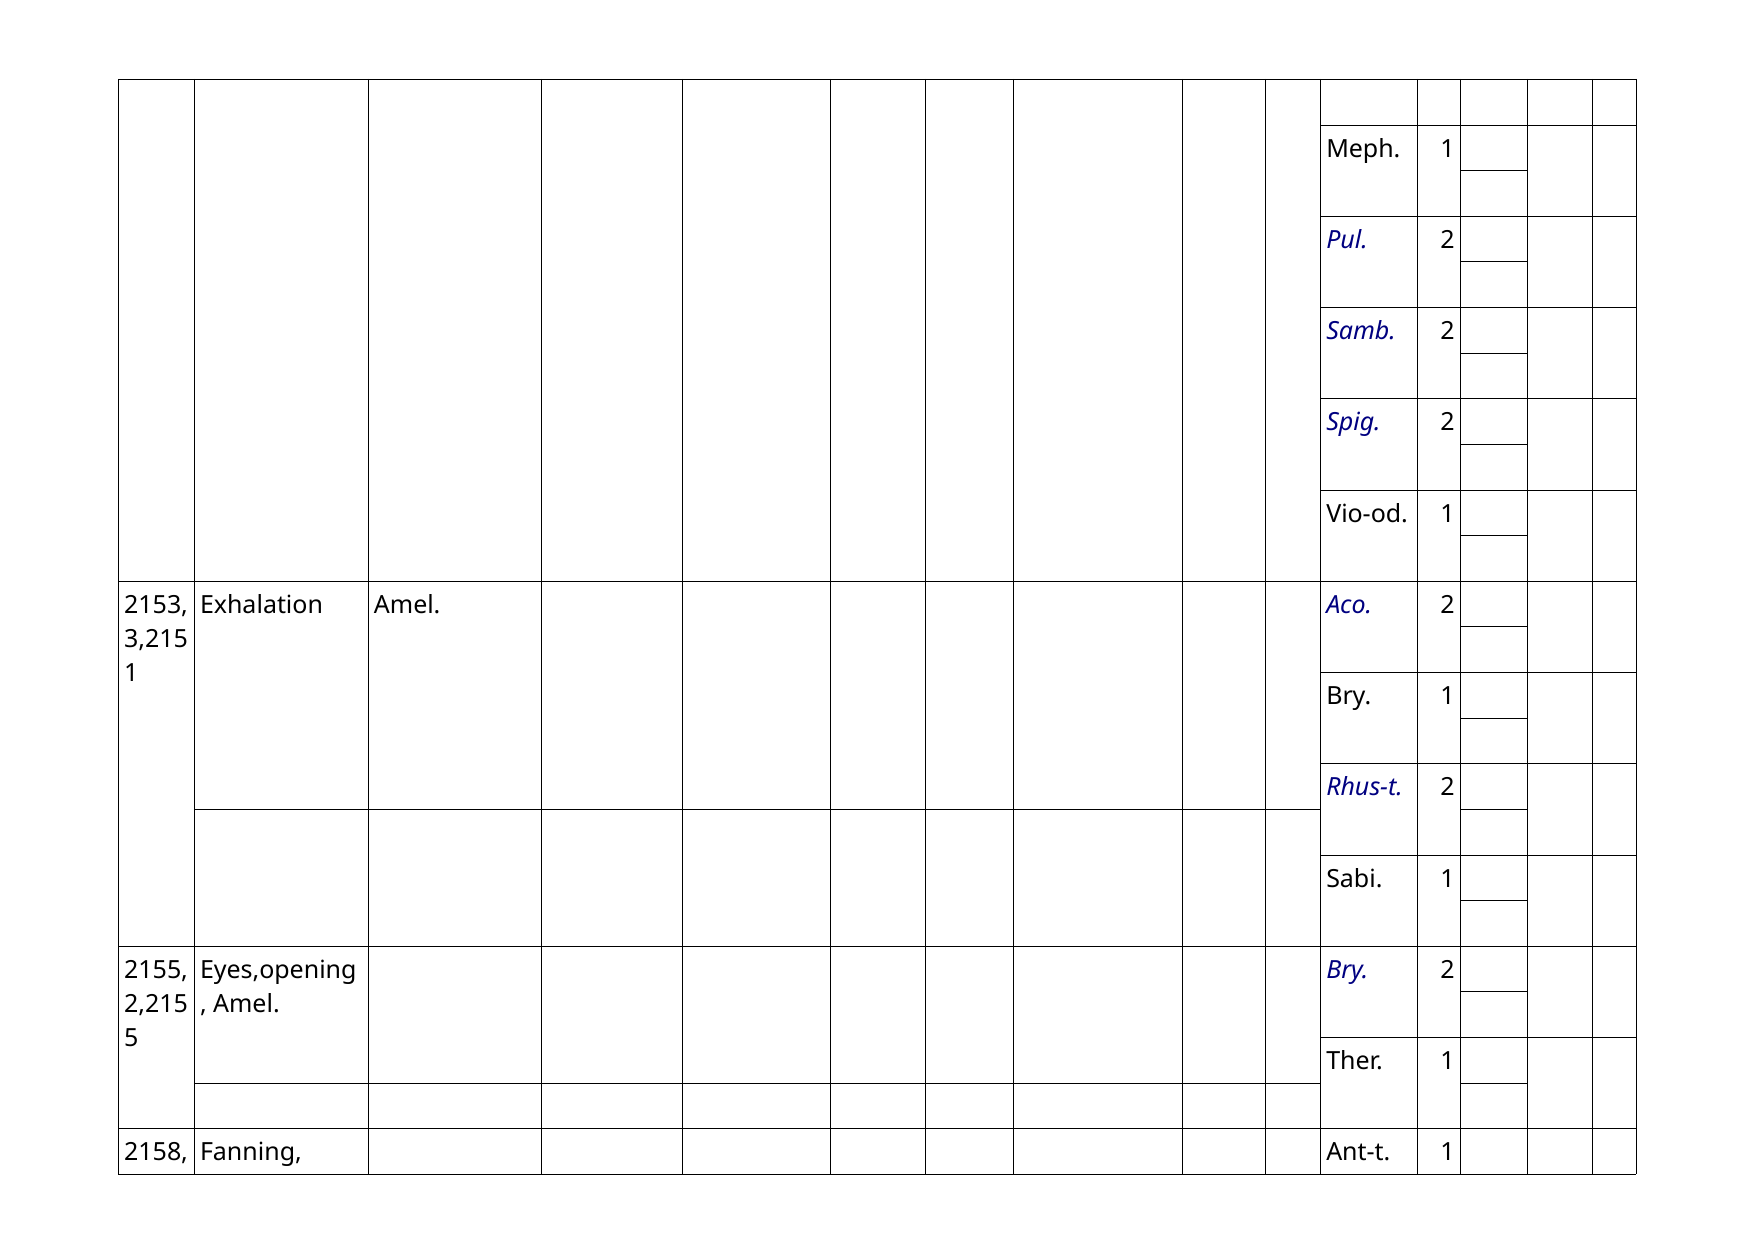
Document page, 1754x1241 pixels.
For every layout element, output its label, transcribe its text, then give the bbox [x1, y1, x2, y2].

table_cell Amel. [369, 582, 541, 809]
table_cell [683, 582, 830, 809]
table_cell [542, 810, 682, 946]
table_cell [1461, 810, 1527, 854]
table_cell [1593, 673, 1636, 763]
table_cell [1266, 582, 1320, 809]
table_cell Ther. [1321, 1038, 1417, 1128]
table_cell 1 [1418, 1038, 1460, 1128]
table_cell [1461, 719, 1527, 763]
table_cell [1461, 262, 1527, 307]
table_cell [1461, 354, 1527, 398]
table_cell [926, 810, 1013, 946]
table_cell Aco. [1321, 582, 1417, 672]
table_cell 2 [1418, 764, 1460, 854]
table_cell [1593, 80, 1636, 124]
table_cell Bry. [1321, 947, 1417, 1037]
table_cell Exhalation [195, 582, 368, 809]
table_cell [1593, 217, 1636, 307]
table_cell [1461, 764, 1527, 809]
table_cell [542, 80, 682, 581]
table_cell [1266, 1129, 1320, 1174]
table_cell [1593, 764, 1636, 854]
table_cell [1528, 217, 1592, 307]
table_cell [1014, 810, 1182, 946]
table_cell 1 [1418, 673, 1460, 763]
table_cell [926, 1084, 1013, 1128]
table_cell [369, 1129, 541, 1174]
table_cell [683, 80, 830, 581]
table_cell [1461, 856, 1527, 900]
table_cell 2158, [119, 1129, 194, 1174]
table_cell 1 [1418, 856, 1460, 946]
table_cell [1266, 80, 1320, 581]
table_cell [1528, 491, 1592, 581]
table_cell [1461, 308, 1527, 353]
table_cell 1 [1418, 1129, 1460, 1174]
table_cell Pul. [1321, 217, 1417, 307]
table_cell [1593, 308, 1636, 398]
table_cell [1461, 627, 1527, 672]
table_cell [1183, 947, 1265, 1083]
table_cell Samb. [1321, 308, 1417, 398]
table_cell [1014, 582, 1182, 809]
table_cell [683, 947, 830, 1083]
table_cell [1528, 308, 1592, 398]
table_cell Meph. [1321, 126, 1417, 216]
table_cell [1593, 1038, 1636, 1128]
table_cell [1014, 1084, 1182, 1128]
table_cell 1 [1418, 491, 1460, 581]
table_cell [831, 1129, 925, 1174]
table_cell [1461, 1129, 1527, 1174]
table_cell [1461, 445, 1527, 489]
table_cell [1528, 856, 1592, 946]
table_cell [683, 1129, 830, 1174]
table_cell [1528, 947, 1592, 1037]
table_cell [926, 582, 1013, 809]
table_cell [926, 947, 1013, 1083]
table_cell [195, 1084, 368, 1128]
table_cell Vio-od. [1321, 491, 1417, 581]
table_cell Ant-t. [1321, 1129, 1417, 1174]
table_cell [1593, 1129, 1636, 1174]
table_cell [1528, 399, 1592, 489]
table_cell [1183, 80, 1265, 581]
table_cell [1461, 1084, 1527, 1128]
table_cell [1461, 536, 1527, 581]
table_cell Spig. [1321, 399, 1417, 489]
table_cell Rhus-t. [1321, 764, 1417, 854]
table_cell [195, 80, 368, 581]
table_cell [831, 582, 925, 809]
table_cell 2 [1418, 399, 1460, 489]
table_cell [369, 947, 541, 1083]
table_cell [542, 1129, 682, 1174]
table_cell [831, 947, 925, 1083]
table_cell [1461, 582, 1527, 626]
table_cell [1183, 810, 1265, 946]
table_cell [1183, 1084, 1265, 1128]
table_cell [1528, 582, 1592, 672]
table_cell [1593, 399, 1636, 489]
table_cell [1528, 126, 1592, 216]
table_cell [119, 80, 194, 581]
table_cell [1321, 80, 1417, 124]
table_cell 1 [1418, 126, 1460, 216]
table_cell [1461, 1038, 1527, 1083]
table_cell [1593, 947, 1636, 1037]
table_cell 2 [1418, 947, 1460, 1037]
table_cell [831, 1084, 925, 1128]
table_cell [1461, 80, 1527, 124]
table_cell [1014, 1129, 1182, 1174]
table_cell [1266, 947, 1320, 1083]
table_cell [1593, 126, 1636, 216]
table_cell Bry. [1321, 673, 1417, 763]
table_cell [1461, 217, 1527, 261]
table_cell [683, 1084, 830, 1128]
table_cell 2 [1418, 308, 1460, 398]
table_cell [1528, 80, 1592, 124]
table_cell [1183, 1129, 1265, 1174]
table_cell [1461, 171, 1527, 216]
table_cell [1528, 1129, 1592, 1174]
table_cell [369, 80, 541, 581]
table_cell [926, 80, 1013, 581]
table_cell [369, 810, 541, 946]
table_cell [1461, 673, 1527, 718]
table_cell [1528, 764, 1592, 854]
table_cell [1461, 126, 1527, 170]
table_cell [542, 947, 682, 1083]
table_cell Eyes,opening, Amel. [195, 947, 368, 1083]
table_cell [1014, 80, 1182, 581]
table_cell [1593, 856, 1636, 946]
table_cell [1266, 1084, 1320, 1128]
table_cell Sabi. [1321, 856, 1417, 946]
table_cell [1528, 673, 1592, 763]
table_cell [1461, 992, 1527, 1037]
table_cell [1461, 491, 1527, 535]
table_cell [1418, 80, 1460, 124]
table_cell [1461, 901, 1527, 946]
table_cell [1266, 810, 1320, 946]
table_cell 2 [1418, 582, 1460, 672]
table_cell [1593, 491, 1636, 581]
table_cell [195, 810, 368, 946]
table_cell [831, 810, 925, 946]
table_cell [542, 1084, 682, 1128]
table_cell [1461, 947, 1527, 991]
table_cell [831, 80, 925, 581]
table_cell [926, 1129, 1013, 1174]
table_cell [683, 810, 830, 946]
table_cell 2 [1418, 217, 1460, 307]
table_cell 2153,3,2151 [119, 582, 194, 946]
table_cell [1014, 947, 1182, 1083]
table_cell [1461, 399, 1527, 444]
table_cell [1528, 1038, 1592, 1128]
table_cell Fanning, [195, 1129, 368, 1174]
table_cell 2155,2,2155 [119, 947, 194, 1128]
table_cell [369, 1084, 541, 1128]
table_cell [1593, 582, 1636, 672]
table_cell [1183, 582, 1265, 809]
table_cell [542, 582, 682, 809]
